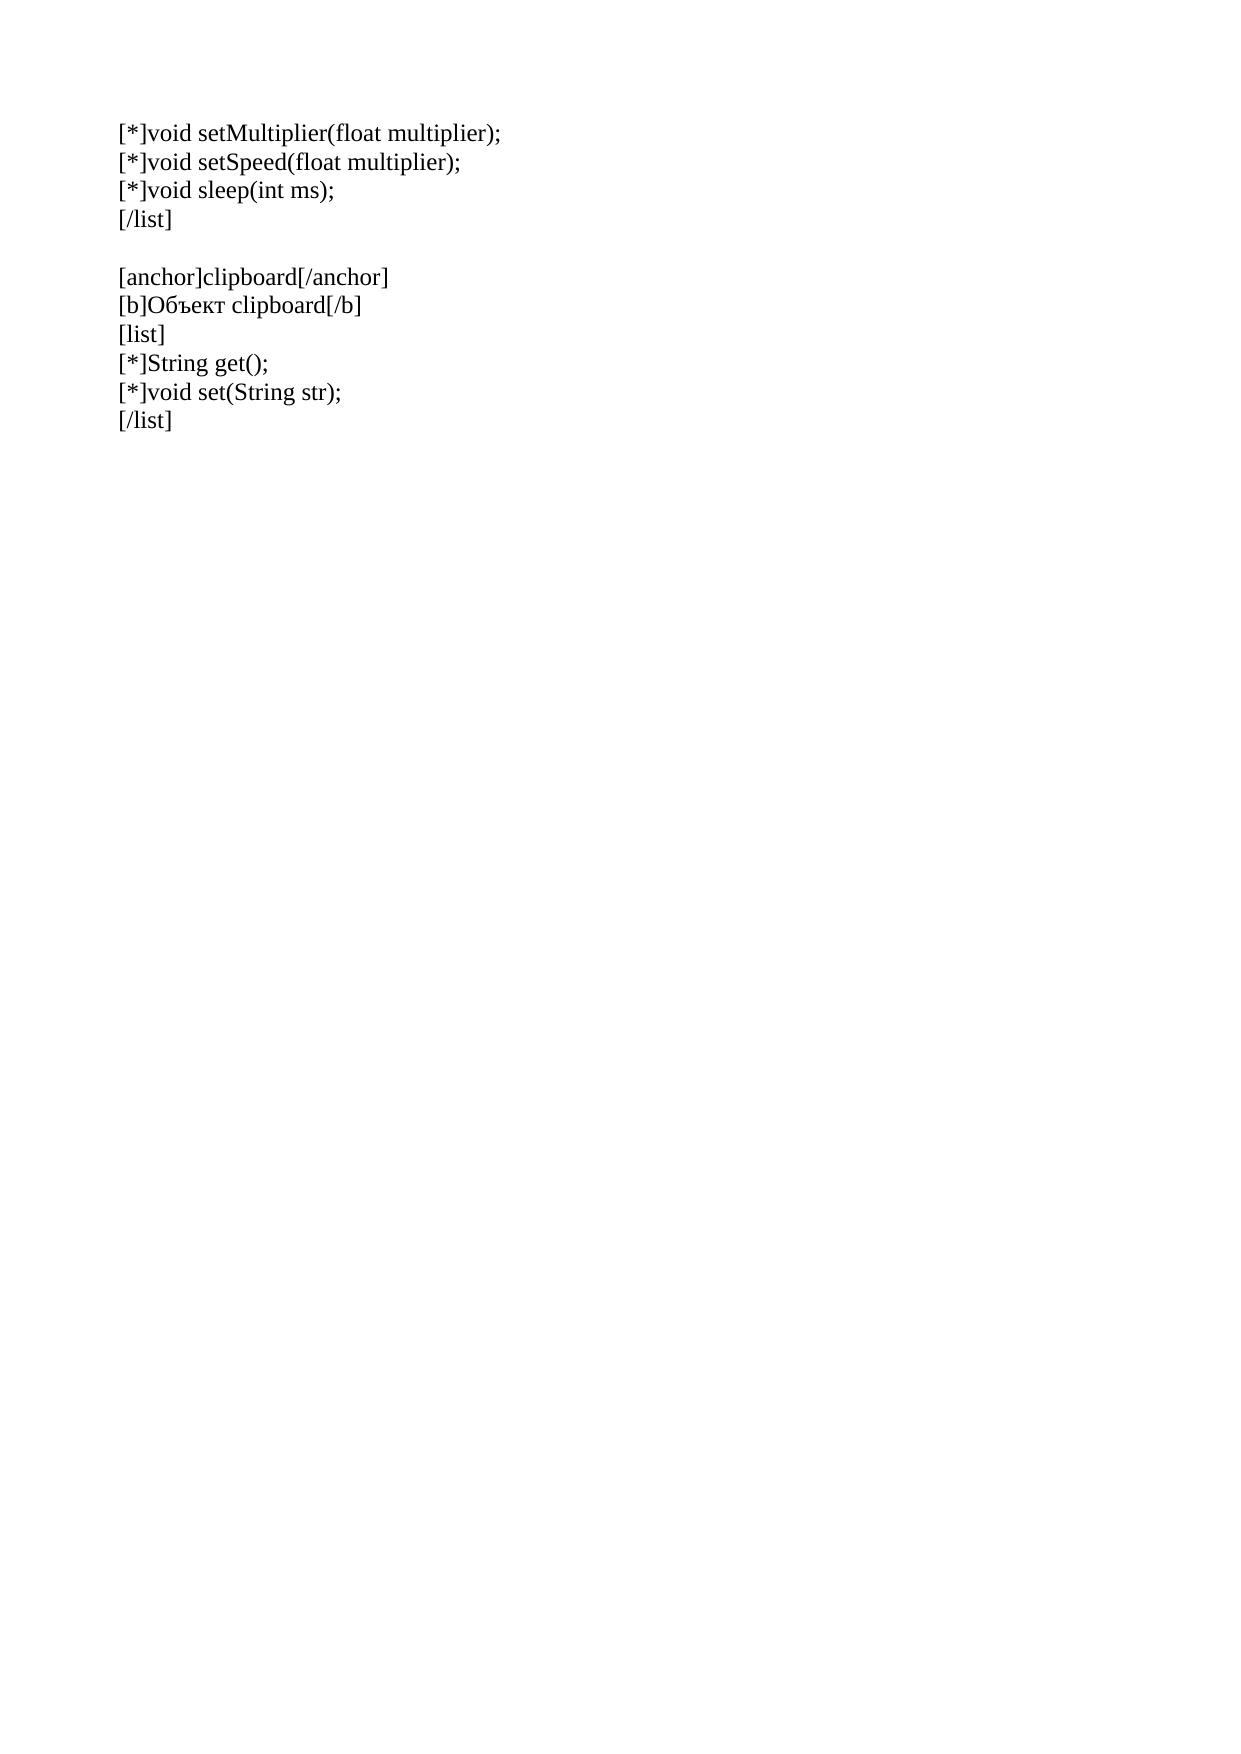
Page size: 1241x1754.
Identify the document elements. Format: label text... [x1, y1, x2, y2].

text [list] [118, 319, 1122, 348]
text [*]void setMultiplier(float multiplier); [118, 118, 1122, 147]
text [*]void sleep(int ms); [118, 176, 1122, 204]
text [*]void setSpeed(float multiplier); [118, 147, 1122, 176]
text [/list] [118, 204, 1122, 233]
text [*]String get(); [118, 348, 1122, 377]
text [/list] [118, 406, 1122, 434]
text [b]Объект clipboard[/b] [118, 291, 1122, 319]
text [*]void set(String str); [118, 377, 1122, 406]
text [anchor]clipboard[/anchor] [118, 262, 1122, 291]
